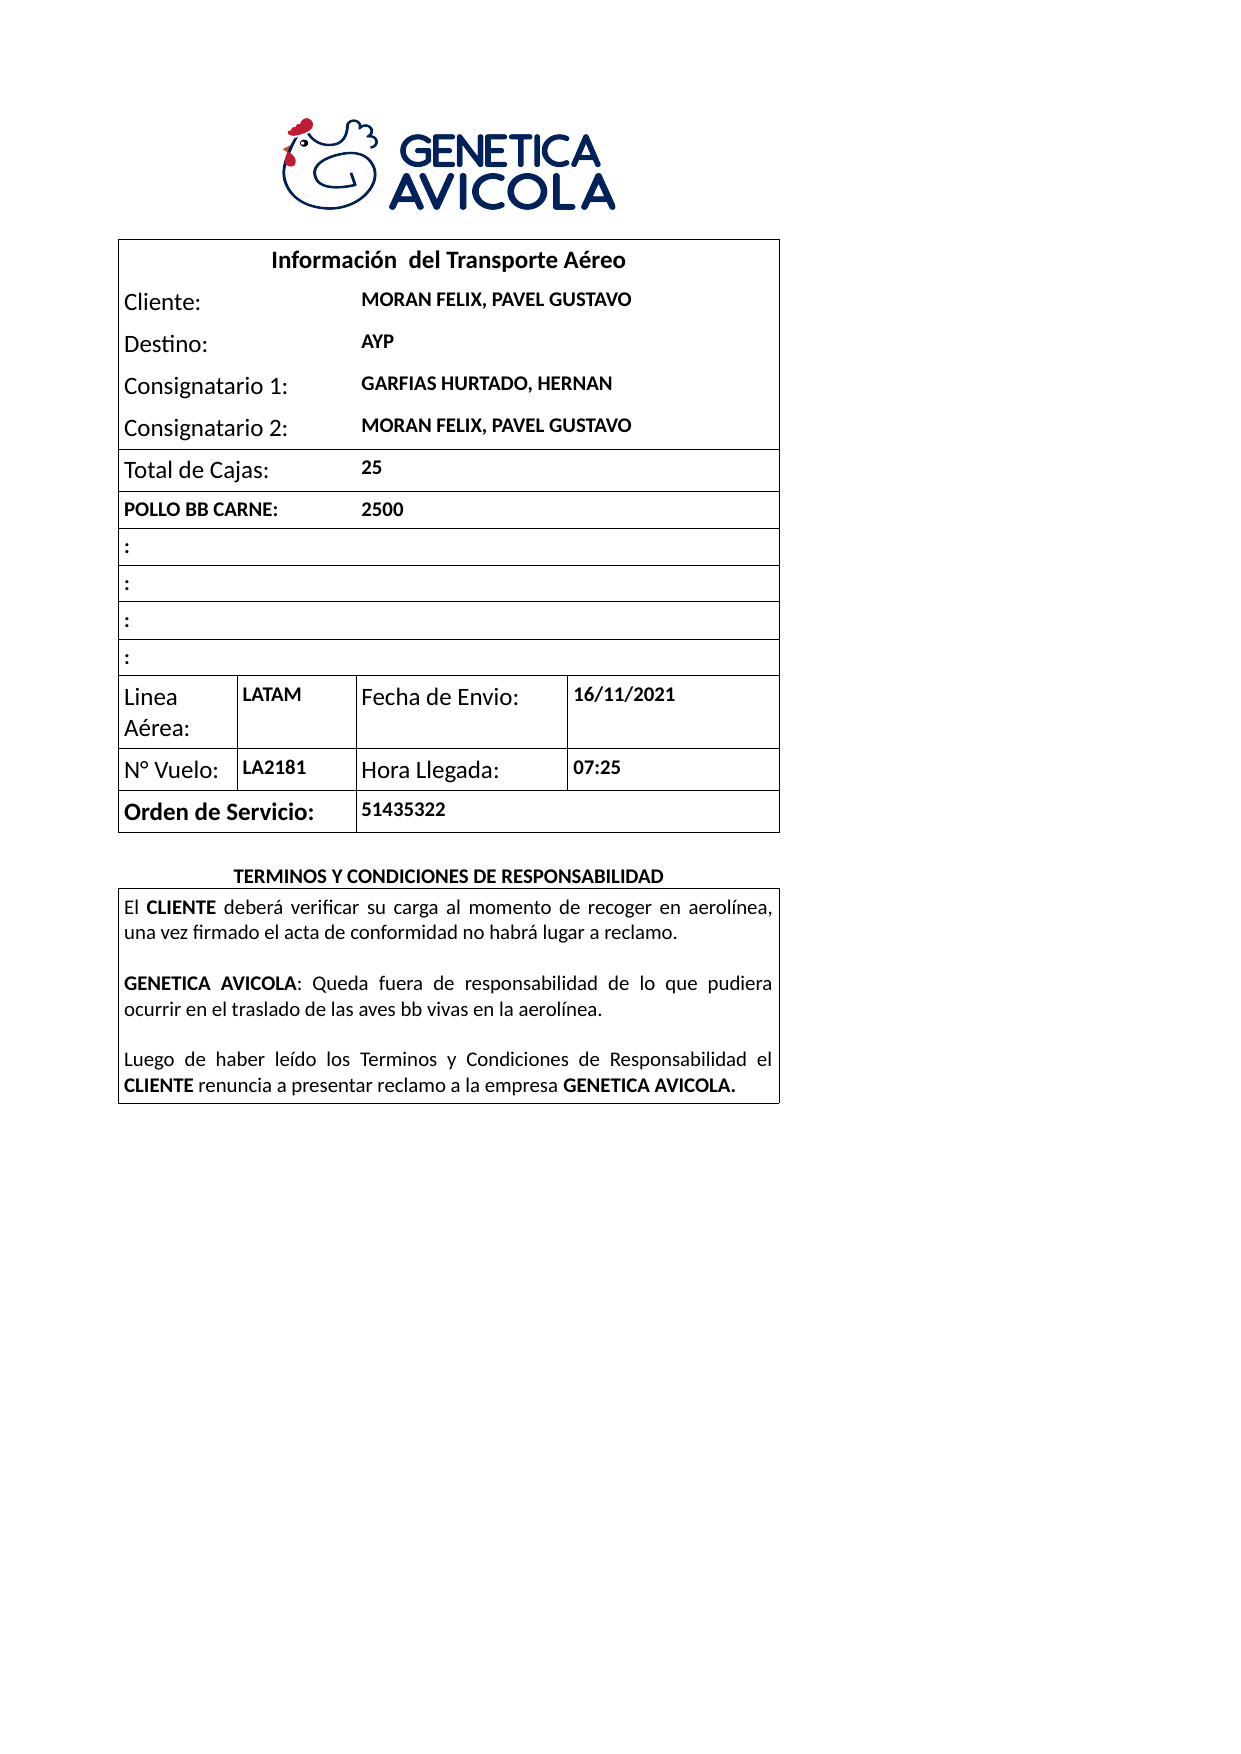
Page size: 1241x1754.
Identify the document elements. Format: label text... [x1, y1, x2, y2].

table_cell Consignatario 1: [119, 365, 356, 406]
table_cell : [119, 566, 356, 601]
table_cell 51435322 [357, 791, 779, 832]
table_cell 25 [356, 450, 779, 491]
table_header Información del Transporte Aéreo [119, 240, 779, 281]
table_cell MORAN FELIX, PAVEL GUSTAVO [356, 281, 779, 322]
table_cell : [119, 529, 356, 564]
table_cell [356, 602, 779, 638]
table_cell El CLIENTE deberá verificar su carga al momento de recoger en aerolínea, una vez firmado el acta de conformidad no habrá lugar a reclamo. GENETICA AVICOLA: Queda fuera de responsabilidad de lo que pudiera ocurrir en el traslado de las aves bb vivas en la aerolínea. Luego de haber leído los Terminos y Condiciones de Responsabilidad el CLIENTE renuncia a presentar reclamo a la empresa GENETICA AVICOLA. [119, 889, 779, 1103]
table_cell Hora Llegada: [357, 749, 567, 790]
table_cell Total de Cajas: [119, 450, 356, 491]
table_cell 07:25 [568, 749, 779, 790]
table_cell : [119, 602, 356, 638]
table_cell Linea Aérea: [119, 676, 237, 748]
picture [282, 118, 616, 210]
table_cell MORAN FELIX, PAVEL GUSTAVO [356, 406, 779, 448]
table_cell N° Vuelo: [119, 749, 237, 790]
table_cell Consignatario 2: [119, 406, 356, 448]
table_cell LA2181 [238, 749, 356, 790]
table_cell [356, 529, 779, 564]
table_cell [356, 566, 779, 601]
table_cell 2500 [356, 492, 779, 527]
table_cell Fecha de Envio: [357, 676, 567, 748]
table_cell POLLO BB CARNE: [119, 492, 356, 527]
table_cell Destino: [119, 323, 356, 364]
table_cell TERMINOS Y CONDICIONES DE RESPONSABILIDAD [118, 833, 779, 888]
table_cell : [119, 640, 356, 675]
table_cell GARFIAS HURTADO, HERNAN [356, 365, 779, 406]
table_cell LATAM [238, 676, 356, 748]
table_cell AYP [356, 323, 779, 364]
table_cell 16/11/2021 [568, 676, 779, 748]
table_cell Cliente: [119, 281, 356, 322]
table_cell [356, 640, 779, 675]
table_cell Orden de Servicio: [119, 791, 356, 832]
